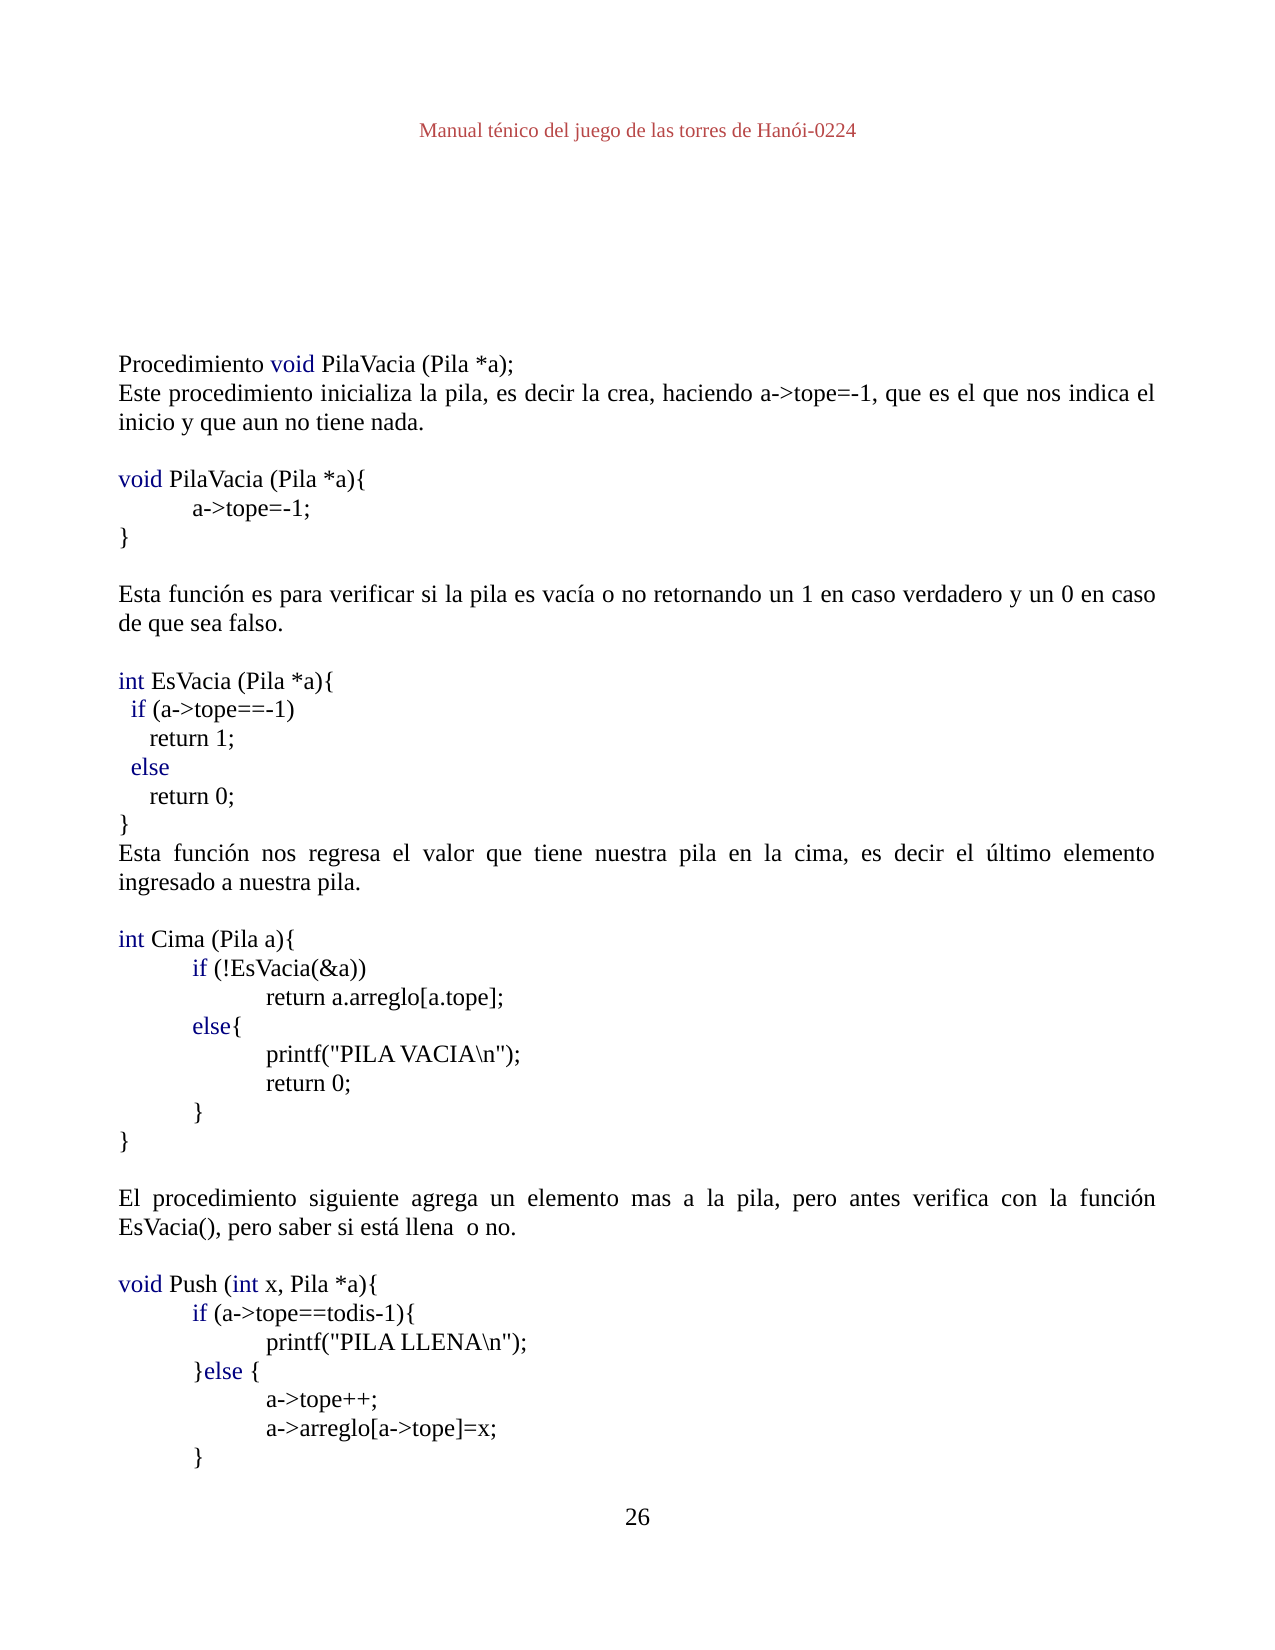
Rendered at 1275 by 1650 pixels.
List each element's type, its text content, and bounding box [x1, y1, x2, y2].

text Procedimiento void PilaVacia (Pila *a); [118, 349, 1157, 378]
text El procedimiento siguiente agrega un elemento mas a la pila, pero antes verifica con la función EsVacia(), pero saber si está llena o no. [118, 1183, 1157, 1241]
text } [118, 1126, 1157, 1154]
text return 0; [118, 1068, 1157, 1097]
text } [118, 1442, 1157, 1471]
text Esta función es para verificar si la pila es vacía o no retornando un 1 en caso verdadero y un 0 en caso de que sea falso. [118, 579, 1157, 637]
text } [118, 809, 1157, 838]
text a->tope++; [118, 1384, 1157, 1413]
text if (a->tope==todis-1){ [118, 1298, 1157, 1327]
text Esta función nos regresa el valor que tiene nuestra pila en la cima, es decir el último elemento ingresado a nuestra pila. [118, 838, 1157, 896]
text } [118, 1097, 1157, 1126]
text a->tope=-1; [118, 493, 1157, 522]
text printf("PILA LLENA\n"); [118, 1327, 1157, 1356]
text }else { [118, 1356, 1157, 1384]
text else [118, 752, 1157, 781]
text int EsVacia (Pila *a){ [118, 666, 1157, 694]
text if (a->tope==-1) [118, 694, 1157, 723]
text return 0; [118, 781, 1157, 809]
text void Push (int x, Pila *a){ [118, 1269, 1157, 1298]
text return 1; [118, 723, 1157, 752]
text void PilaVacia (Pila *a){ [118, 464, 1157, 493]
text if (!EsVacia(&a)) [118, 953, 1157, 982]
text } [118, 522, 1157, 551]
text Este procedimiento inicializa la pila, es decir la crea, haciendo a->tope=-1, que es el que nos indica el inicio y que aun no tiene nada. [118, 378, 1157, 436]
text return a.arreglo[a.tope]; [118, 982, 1157, 1011]
text else{ [118, 1011, 1157, 1039]
text a->arreglo[a->tope]=x; [118, 1413, 1157, 1442]
text int Cima (Pila a){ [118, 924, 1157, 953]
text printf("PILA VACIA\n"); [118, 1039, 1157, 1068]
